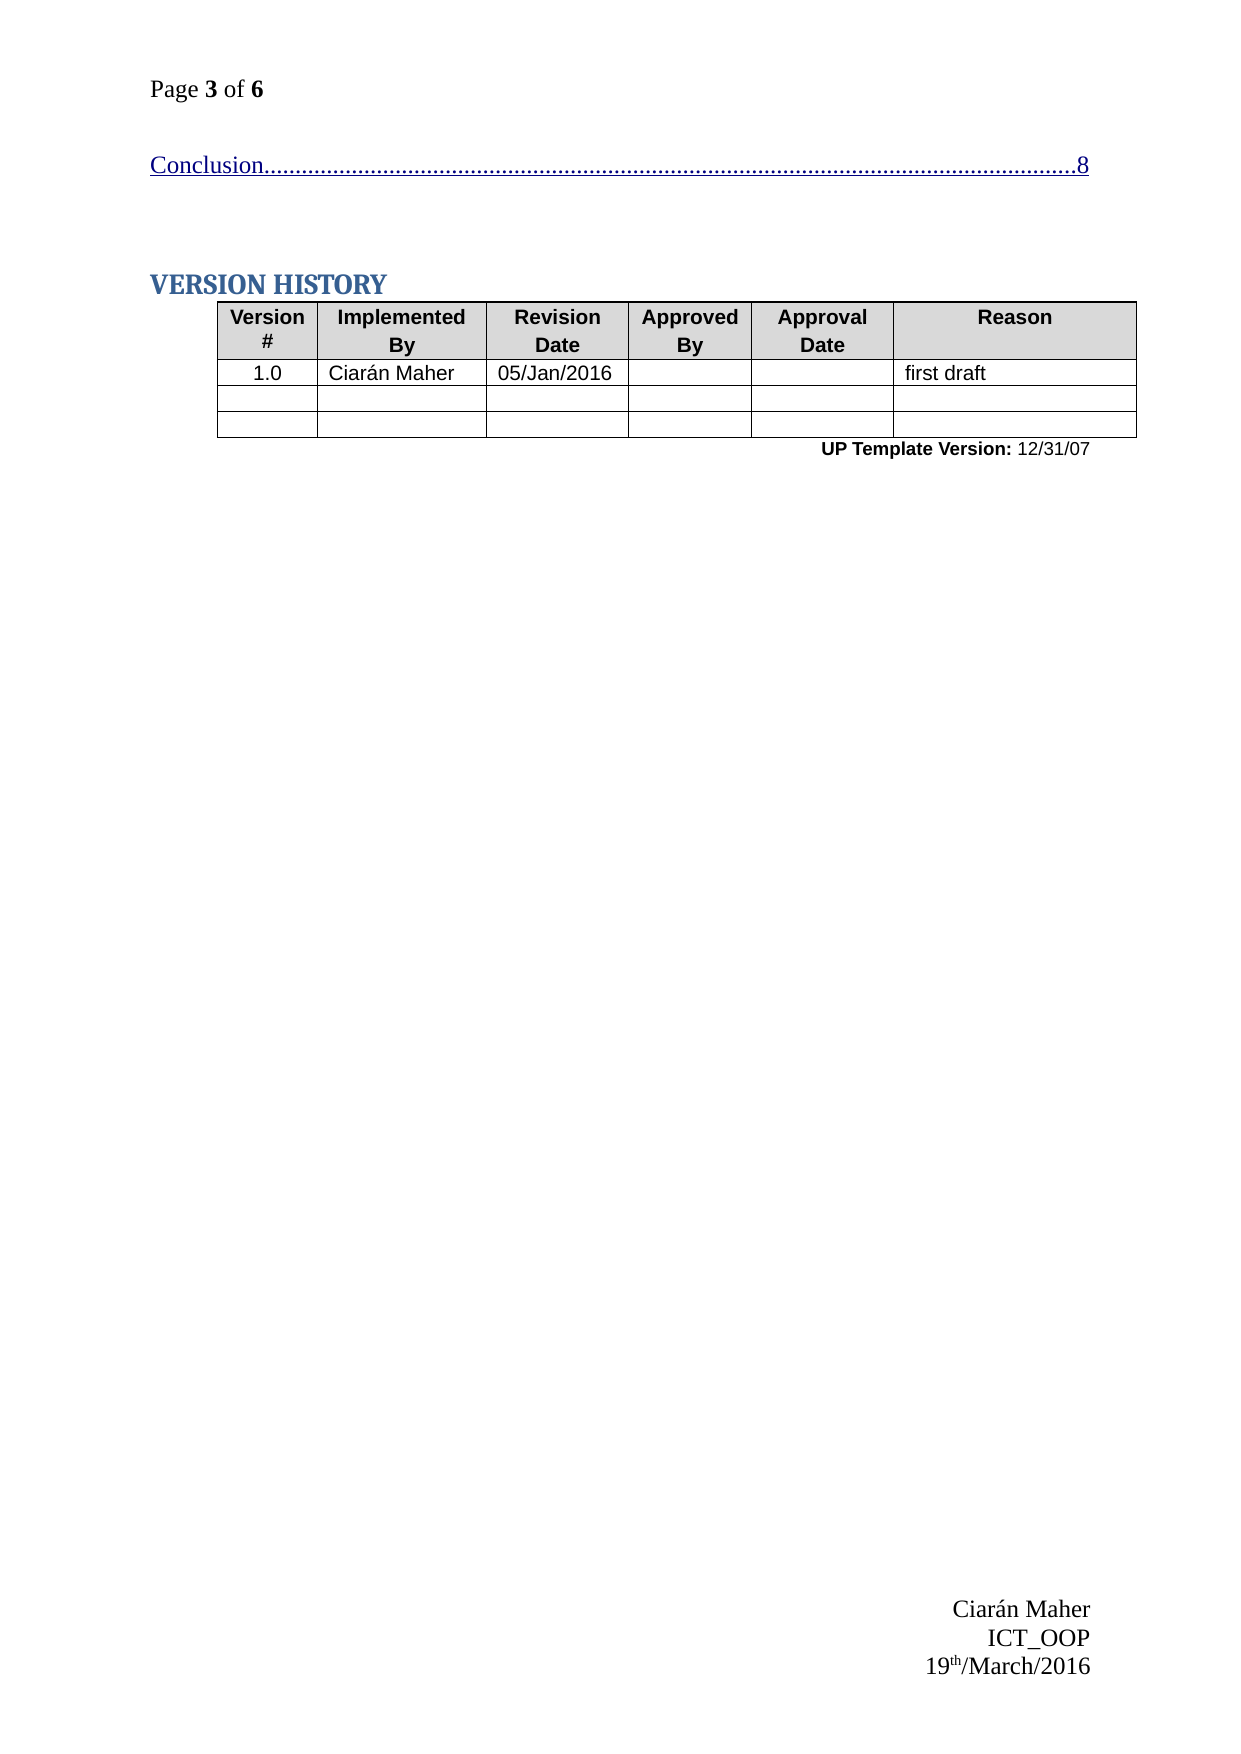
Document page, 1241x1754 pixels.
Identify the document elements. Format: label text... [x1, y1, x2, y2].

table_cell Ciarán Maher [318, 360, 486, 385]
table_cell [894, 412, 1136, 437]
table_cell [752, 360, 893, 385]
table_cell [318, 412, 486, 437]
table_cell [894, 386, 1136, 411]
table_cell [752, 412, 893, 437]
table_cell 05/Jan/2016 [487, 360, 628, 385]
table_cell [218, 386, 317, 411]
table_cell [629, 386, 751, 411]
table_cell first draft [894, 360, 1136, 385]
table_header Reason [894, 303, 1136, 359]
table_header Revision Date [487, 303, 628, 359]
table_cell [487, 412, 628, 437]
table_header Implemented By [318, 303, 486, 359]
table_header Version # [218, 303, 317, 359]
table_cell [318, 386, 486, 411]
table_cell [752, 386, 893, 411]
text Conclusion 8 [150, 150, 1090, 179]
table_cell [629, 412, 751, 437]
text UP Template Version: 12/31/07 [150, 438, 1090, 459]
table_header Approval Date [752, 303, 893, 359]
table_header Approved By [629, 303, 751, 359]
table_cell [218, 412, 317, 437]
table_cell [629, 360, 751, 385]
table_cell 1.0 [218, 360, 317, 385]
table_cell [487, 386, 628, 411]
subtitle VERSION HISTORY [150, 268, 1090, 301]
